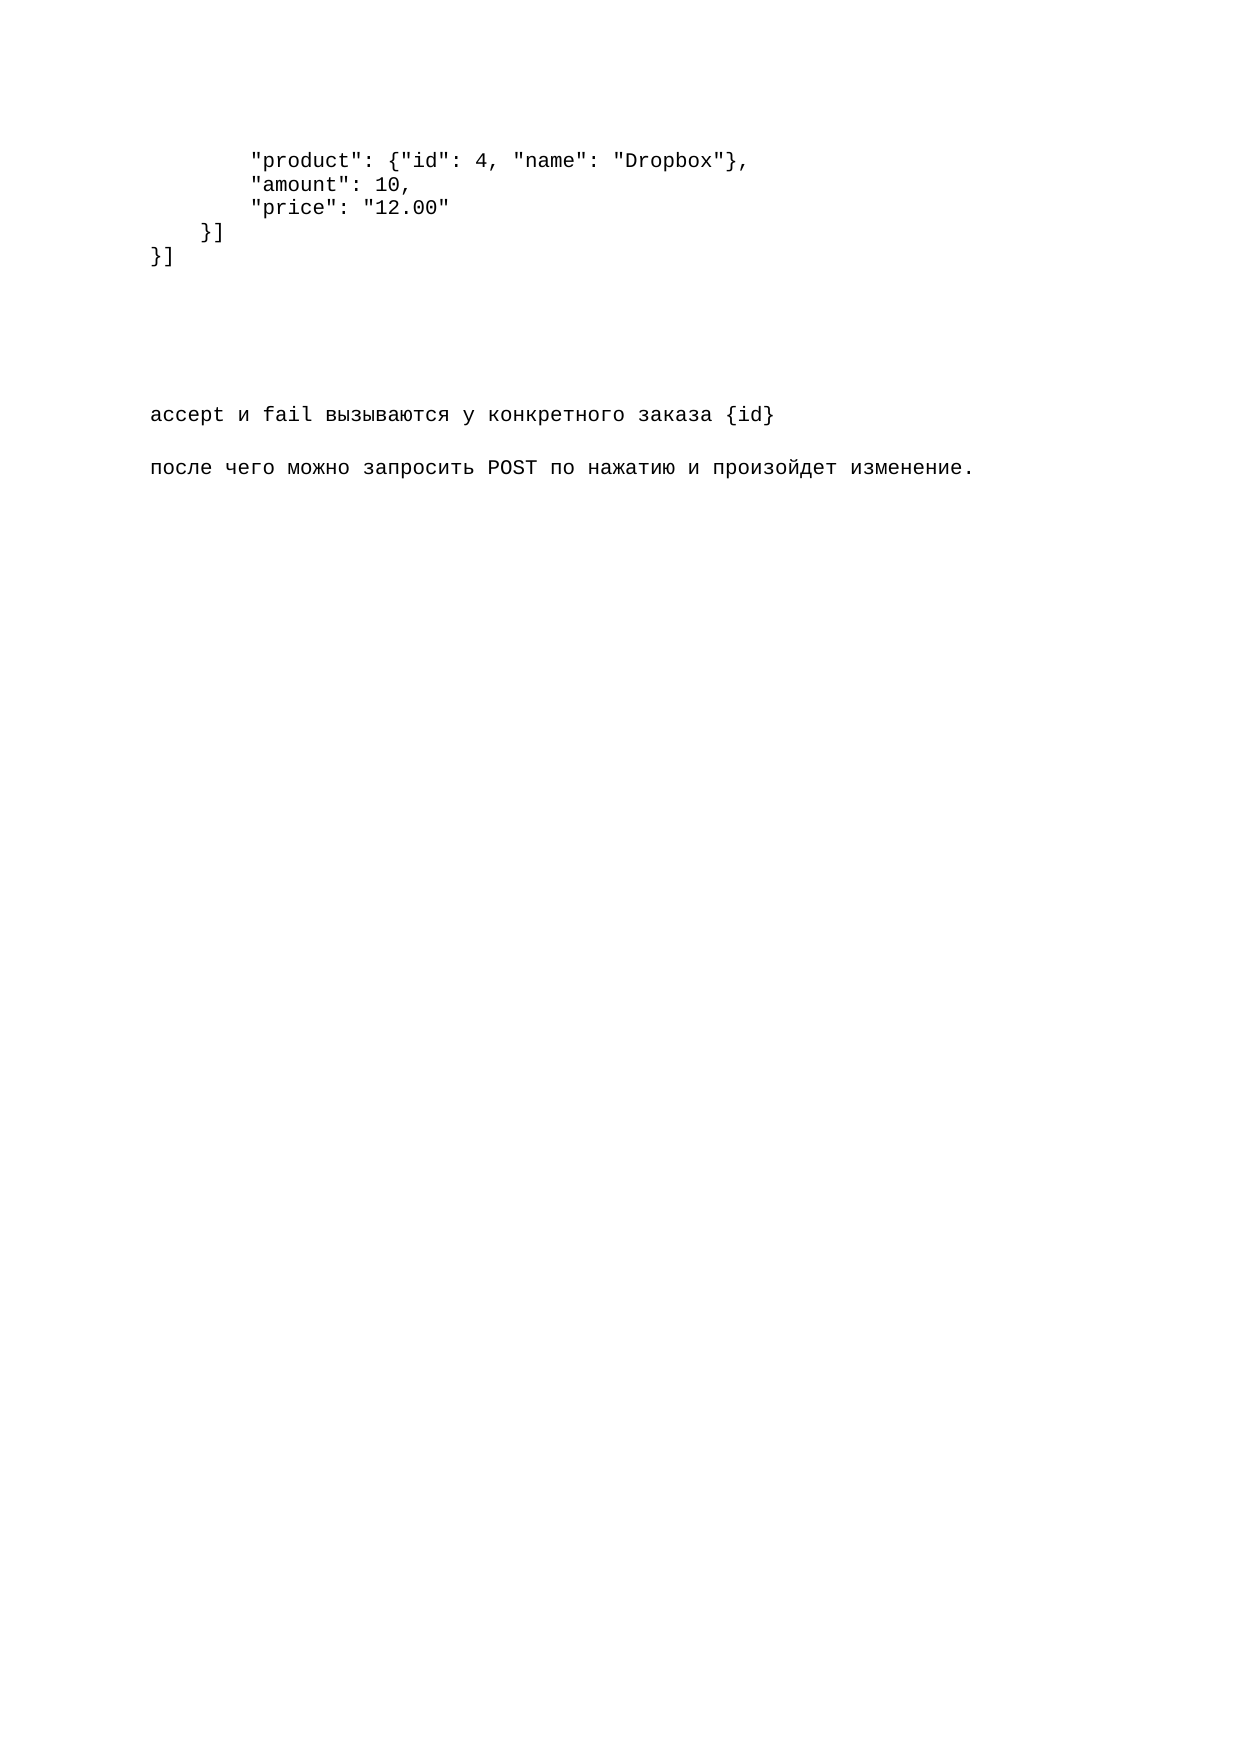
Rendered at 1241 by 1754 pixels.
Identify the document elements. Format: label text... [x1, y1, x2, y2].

text }] [150, 244, 1090, 268]
text "product": {"id": 4, "name": "Dropbox"}, [150, 150, 1090, 174]
text после чего можно запросить POST по нажатию и произойдет изменение. [150, 457, 1090, 481]
text "amount": 10, [150, 174, 1090, 197]
text accept и fail вызываются у конкретного заказа {id} [150, 404, 1090, 428]
text }] [150, 221, 1090, 244]
text "price": "12.00" [150, 197, 1090, 221]
